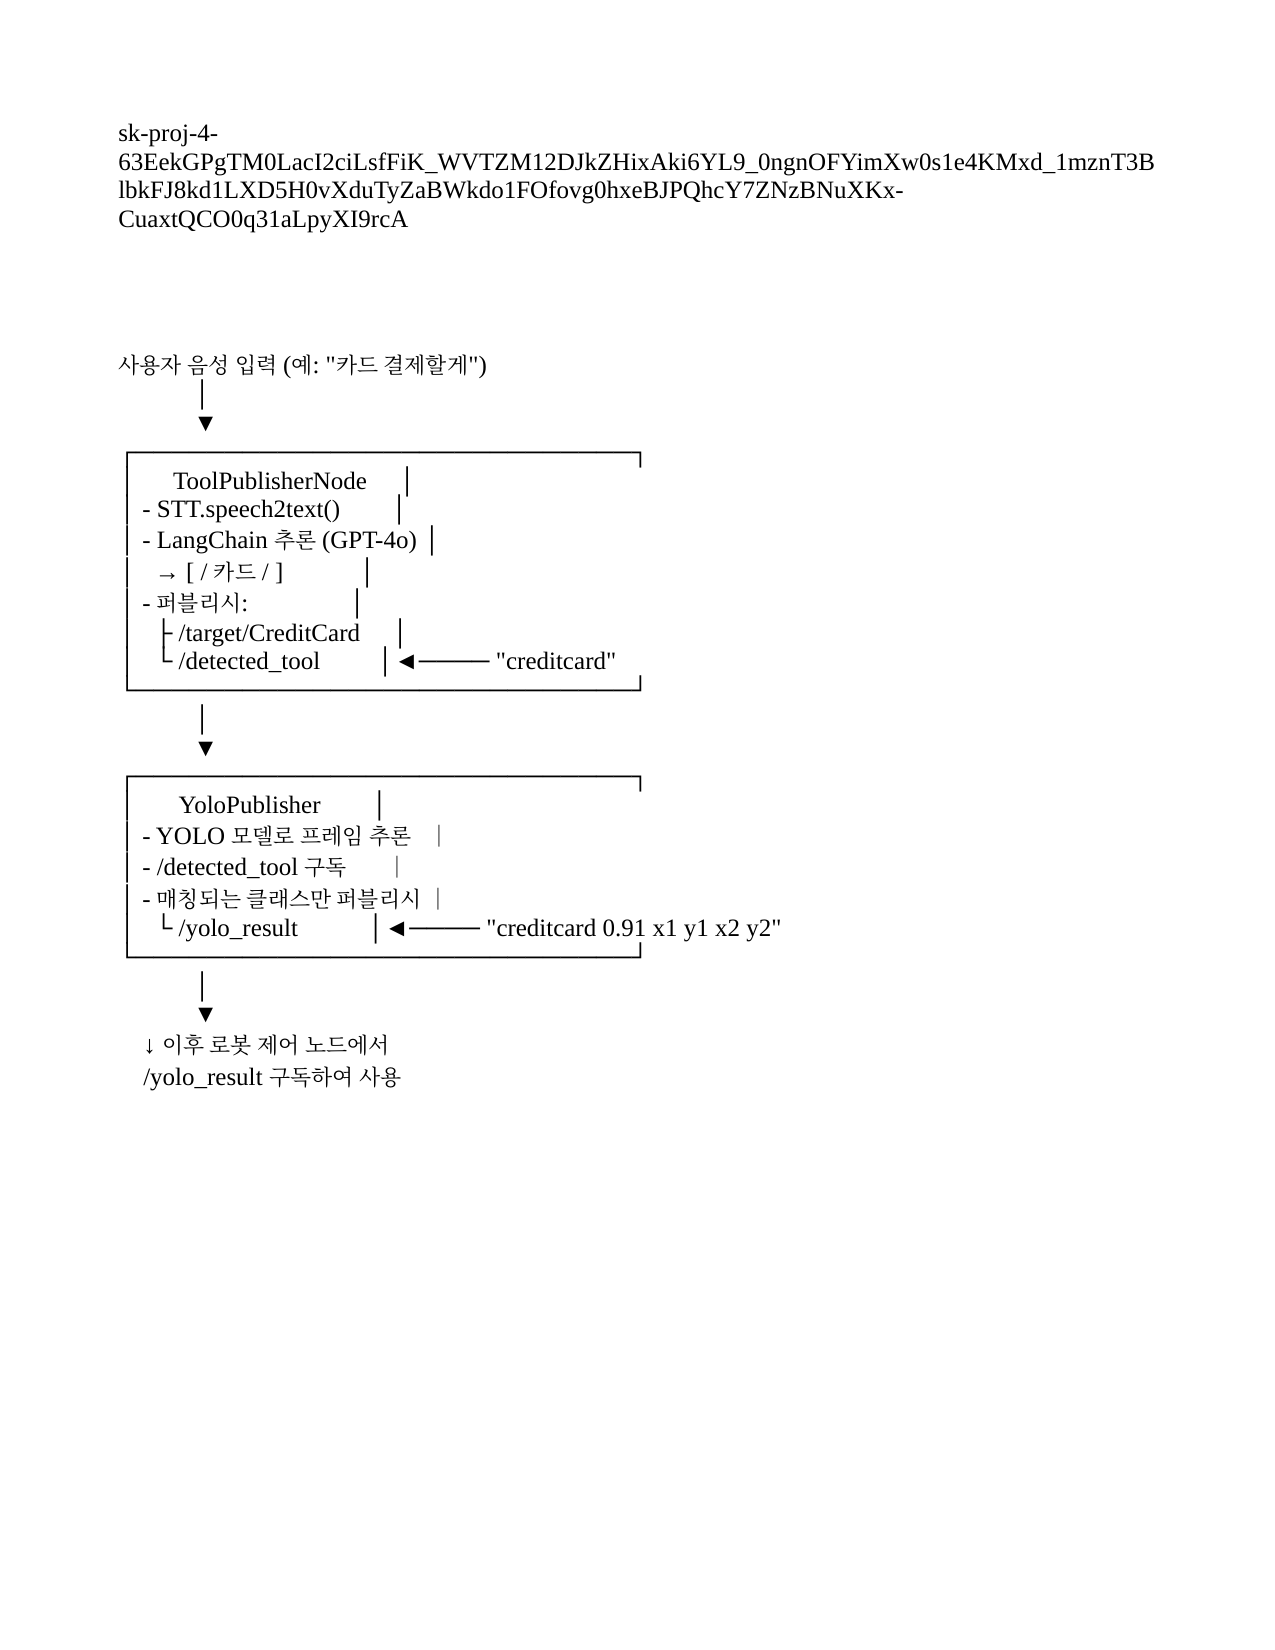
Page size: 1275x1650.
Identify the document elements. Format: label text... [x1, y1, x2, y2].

text │ - 퍼블리시: │ [128, 586, 1157, 618]
text │ [118, 704, 201, 733]
text ↓ 이후 로봇 제어 노드에서 [118, 1028, 1157, 1060]
text │ [118, 971, 201, 999]
text │ - YOLO 모델로 프레임 추론 │ [128, 819, 1157, 850]
text 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 [118, 118, 1157, 233]
text │ └ /detected_tool │◄──── "creditcard" [128, 646, 384, 675]
text │ [203, 379, 1157, 408]
text │ ├ /target/CreditCard │ [401, 618, 1157, 646]
text ▼ [118, 408, 1157, 437]
text │ └ /yolo_result │◄──── "creditcard 0.91 x1 y1 x2 y2" [128, 913, 374, 942]
text │ → [ / 카드 / ] │ [118, 555, 1157, 586]
text /yolo_result 구독하여 사용 [118, 1060, 1157, 1091]
text │ ToolPublisherNode │ [128, 466, 406, 494]
text │ - 퍼블리시: │ [118, 586, 126, 618]
text │ - STT.speech2text() │ [400, 494, 1157, 523]
text │ └ /detected_tool │◄──── "creditcard" [386, 646, 1157, 675]
text │ └ /yolo_result │◄──── "creditcard 0.91 x1 y1 x2 y2" [376, 913, 1157, 942]
text │ ToolPublisherNode │ [408, 466, 1157, 494]
text │ [203, 971, 1157, 999]
text ▼ [118, 999, 1157, 1028]
text ┌────────────────────────────┐ [118, 437, 1157, 466]
text ▼ [118, 733, 1157, 761]
text └────────────────────────────┘ [118, 675, 1157, 704]
text │ ├ /target/CreditCard │ [164, 618, 399, 646]
text 사용자 음성 입력 (예: "카드 결제할게") [118, 348, 1157, 379]
text │ - STT.speech2text() │ [128, 494, 398, 523]
text │ - LangChain 추론 (GPT-4o) │ [128, 523, 1157, 555]
text │ [118, 379, 201, 408]
text │ ├ /target/CreditCard │ [128, 618, 162, 646]
text │ YoloPublisher │ [128, 790, 378, 819]
text ┌────────────────────────────┐ [118, 761, 1157, 790]
text │ YoloPublisher │ [380, 790, 1157, 819]
text │ - 매칭되는 클래스만 퍼블리시 │ [118, 882, 1157, 913]
text │ [203, 704, 1157, 733]
text │ - /detected_tool 구독 │ [128, 850, 1157, 882]
text └────────────────────────────┘ [118, 942, 1157, 971]
